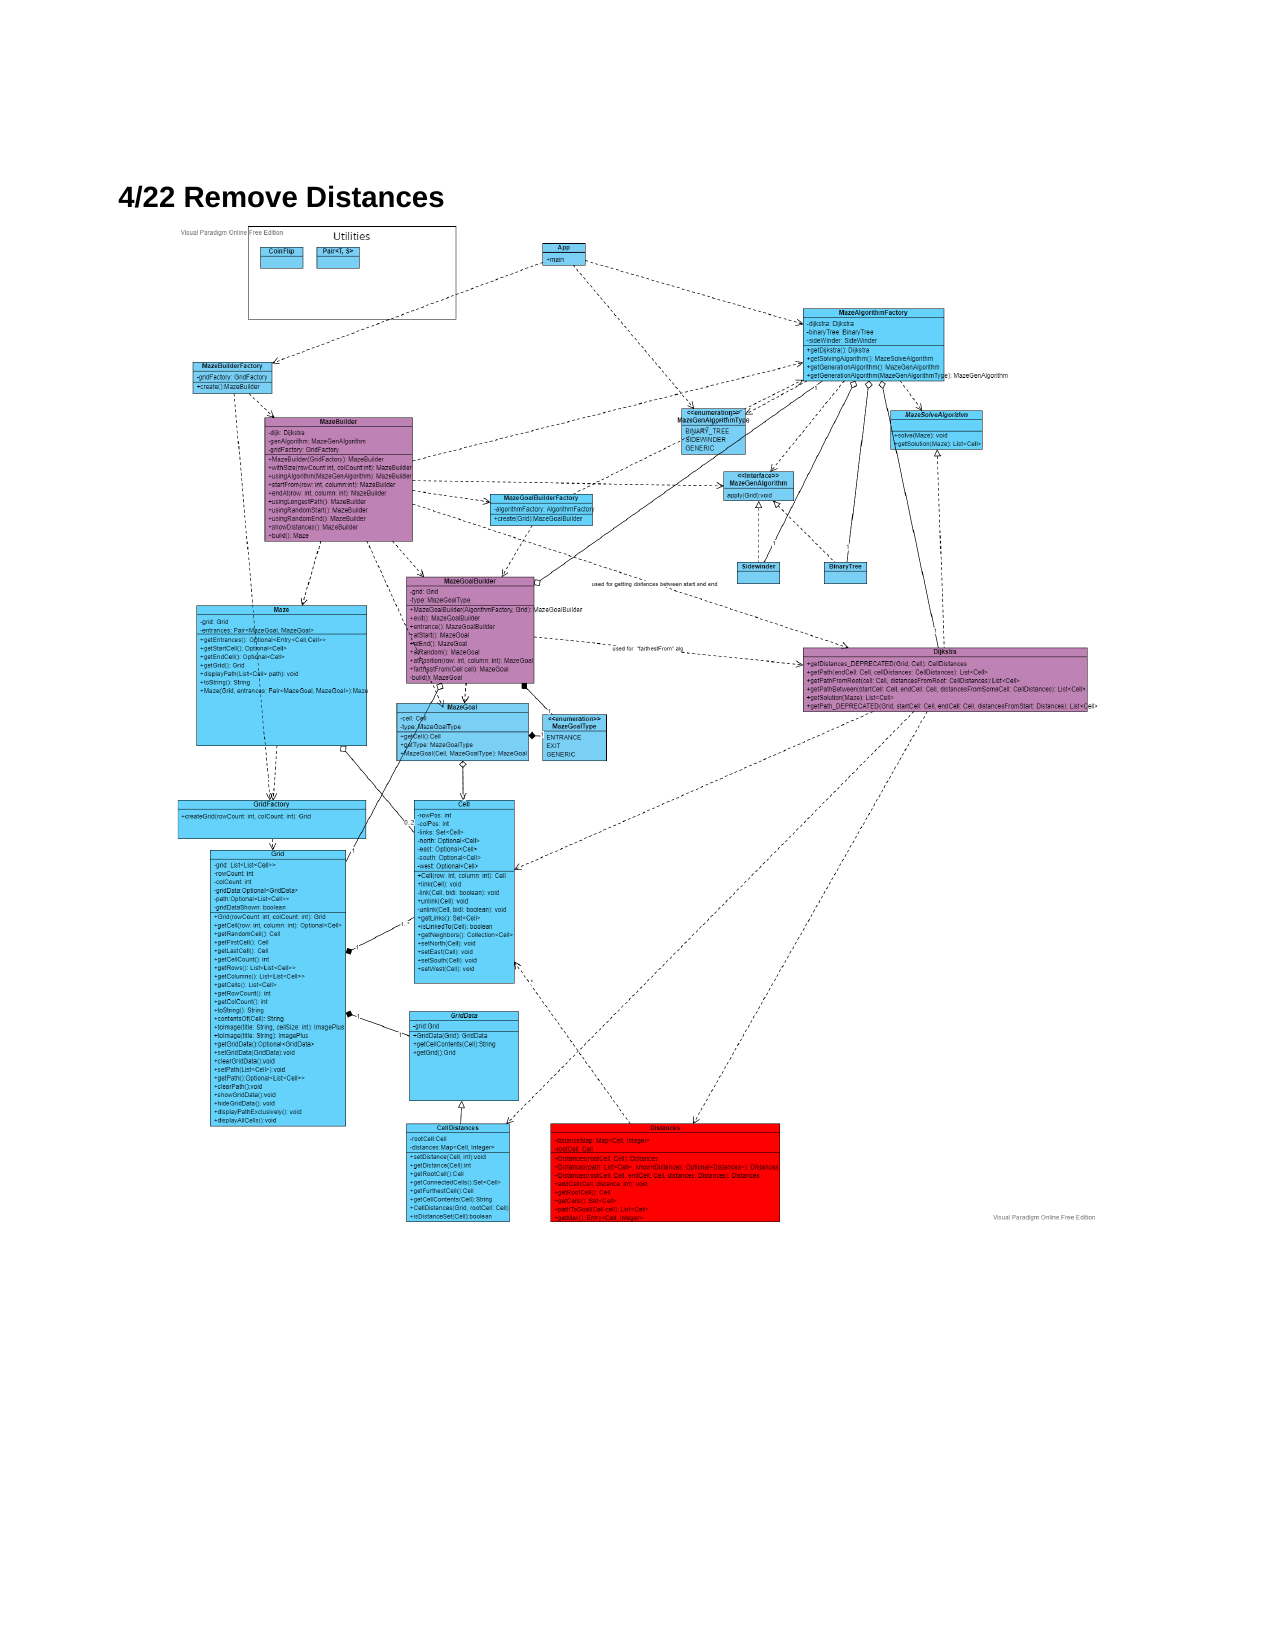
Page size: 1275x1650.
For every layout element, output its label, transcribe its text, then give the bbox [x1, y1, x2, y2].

subtitle 4/22 Remove Distances [118, 180, 1157, 214]
picture [177, 226, 1098, 1222]
